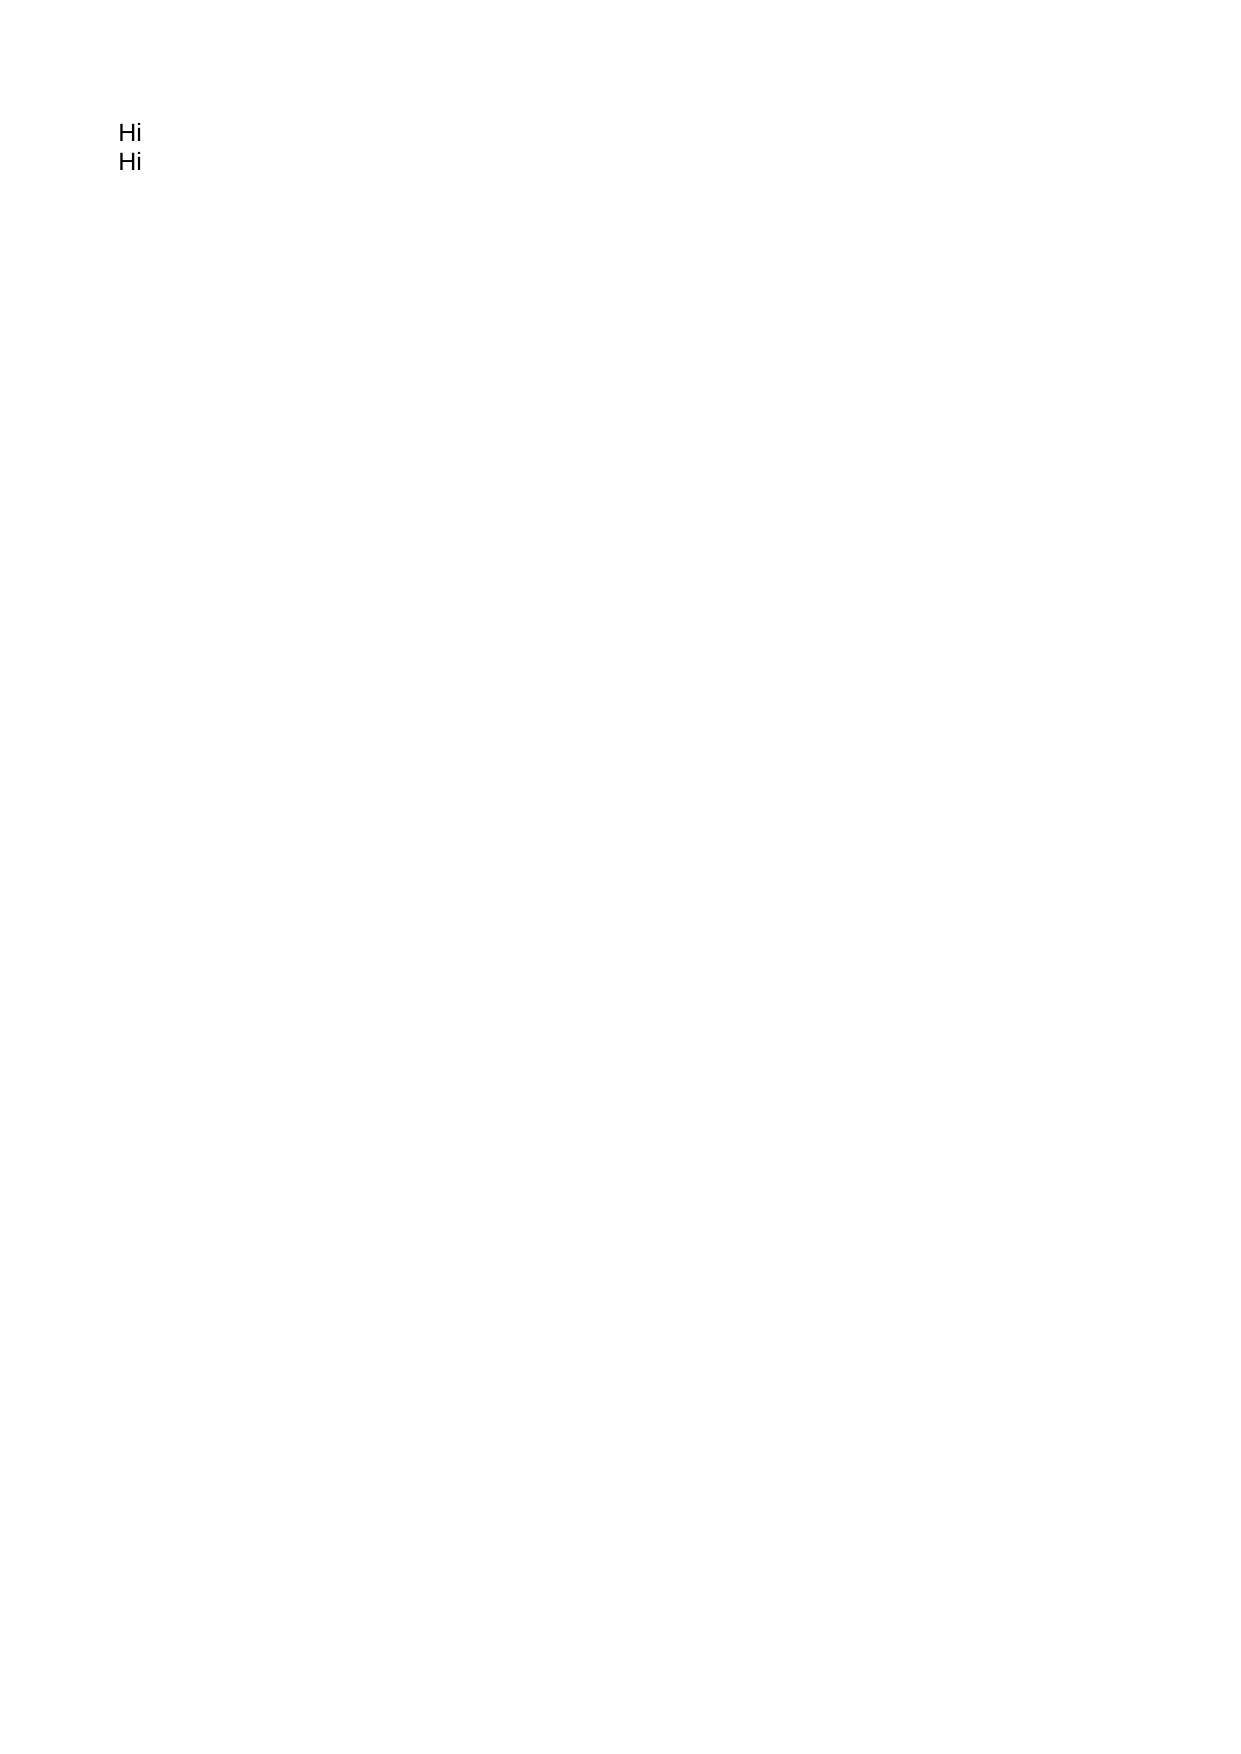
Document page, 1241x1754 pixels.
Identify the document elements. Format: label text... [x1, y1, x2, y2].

text Hi [118, 147, 1122, 176]
text Hi [118, 118, 1122, 147]
